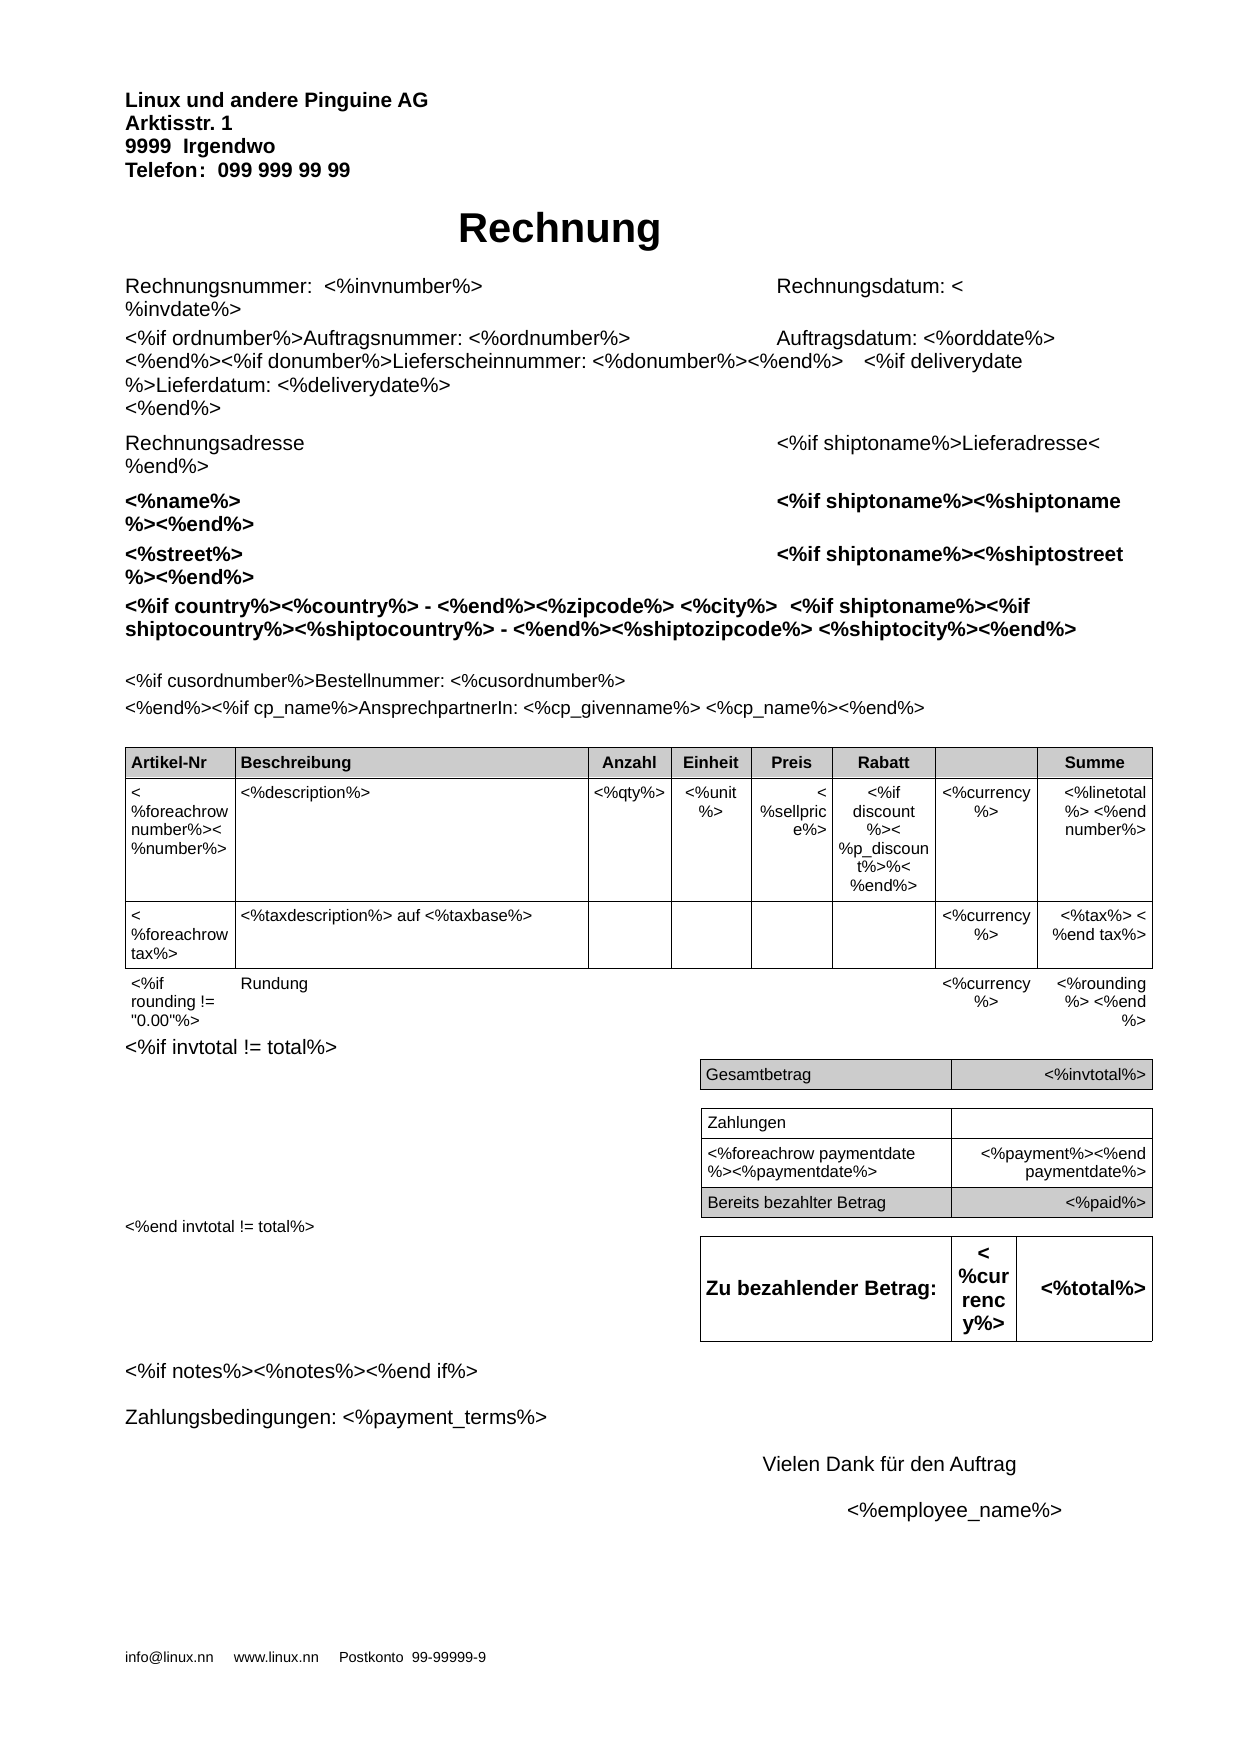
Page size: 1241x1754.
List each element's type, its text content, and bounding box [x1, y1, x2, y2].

text Rechnungsnummer: <%invnumber%> Rechnungsdatum: <%invdate%> [125, 274, 1152, 321]
table_cell Bereits bezahlter Betrag [702, 1188, 951, 1217]
table_cell <%if rounding != "0.00"%> [125, 969, 235, 1036]
text Arktisstr. 1 [125, 112, 1152, 135]
table_header Zu bezahlender Betrag: [701, 1237, 951, 1341]
table_header <%currency%> [952, 1237, 1016, 1341]
table_cell <%currency%> [935, 969, 1037, 1036]
table_cell Rundung [235, 969, 588, 1036]
table_header Summe [1038, 748, 1152, 777]
table_header Gesamtbetrag [701, 1060, 951, 1089]
table_cell [832, 969, 935, 1036]
text <%employee_name%> [125, 1499, 1152, 1522]
table_cell <%sellprice%> [752, 779, 832, 901]
text <%street%> <%if shiptoname%><%shiptostreet%><%end%> [125, 542, 1152, 589]
text <%if cusordnumber%>Bestellnummer: <%cusordnumber%> [125, 670, 1152, 691]
table_header <%total%> [1017, 1237, 1152, 1341]
text <%if notes%><%notes%><%end if%> [125, 1359, 1152, 1382]
table_cell <%currency%> [936, 902, 1037, 968]
table_header Preis [752, 748, 832, 777]
table_header [952, 1109, 1152, 1138]
table_header Artikel-Nr [126, 748, 235, 777]
text Vielen Dank für den Auftrag [125, 1452, 1152, 1475]
text <%end%><%if cp_name%>AnsprechpartnerIn: <%cp_givenname%> <%cp_name%><%end%> [125, 697, 1152, 718]
table_cell <%tax%> <%end tax%> [1038, 902, 1152, 968]
table_header Rabatt [833, 748, 935, 777]
table_cell <%rounding%> <%end%> [1038, 969, 1152, 1036]
text <%if ordnumber%>Auftragsnummer: <%ordnumber%> Auftragsdatum: <%orddate%> <%end%><%if donumber%>Lieferscheinnummer: <%donumber%><%end%> <%if deliverydate%>Lieferdatum: <%deliverydate%> <%end%> [125, 327, 1152, 420]
text Linux und andere Pinguine AG [125, 88, 1152, 112]
table_header [936, 748, 1037, 777]
table_cell [671, 969, 751, 1036]
table_cell <%foreachrow tax%> [126, 902, 235, 968]
table_header Zahlungen [702, 1109, 951, 1138]
text <%name%> <%if shiptoname%><%shiptoname%><%end%> [125, 490, 1152, 536]
table_cell <%taxdescription%> auf <%taxbase%> [236, 902, 588, 968]
text 9999 Irgendwo Telefon : 099 999 99 99 [125, 135, 1152, 181]
table_cell <%description%> [236, 779, 588, 901]
table_cell [833, 902, 935, 968]
table_cell [672, 902, 751, 968]
table_cell [752, 902, 832, 968]
table_cell <%linetotal%> <%end number%> [1038, 779, 1152, 901]
text Zahlungsbedingungen: <%payment_terms%> [125, 1406, 1152, 1429]
table_cell <%paid%> [952, 1188, 1152, 1217]
table_cell [588, 969, 671, 1036]
table_cell <%foreachrow number%><%number%> [126, 779, 235, 901]
table_cell <%qty%> [589, 779, 671, 901]
table_header Anzahl [589, 748, 671, 777]
text <%if invtotal != total%> [125, 1036, 1152, 1059]
table_header Beschreibung [236, 748, 588, 777]
table_cell <%currency%> [936, 779, 1037, 901]
text <%if country%><%country%> - <%end%><%zipcode%> <%city%> <%if shiptoname%><%if shiptocountry%><%shiptocountry%> - <%end%><%shiptozipcode%> <%shiptocity%><%end%> [125, 594, 1152, 664]
table_cell <%foreachrow paymentdate%><%paymentdate%> [702, 1139, 951, 1187]
text Rechnungsadresse <%if shiptoname%>Lieferadresse<%end%> [125, 432, 1152, 478]
table_cell [751, 969, 832, 1036]
table_cell [589, 902, 671, 968]
text <%end invtotal != total%> [125, 1217, 1152, 1236]
table_header Einheit [672, 748, 751, 777]
text Rechnung [125, 205, 1152, 251]
table_cell <%payment%><%end paymentdate%> [952, 1139, 1152, 1187]
table_cell <%if discount%><%p_discount%>%<%end%> [833, 779, 935, 901]
table_header <%invtotal%> [952, 1060, 1152, 1089]
table_cell <%unit%> [672, 779, 751, 901]
